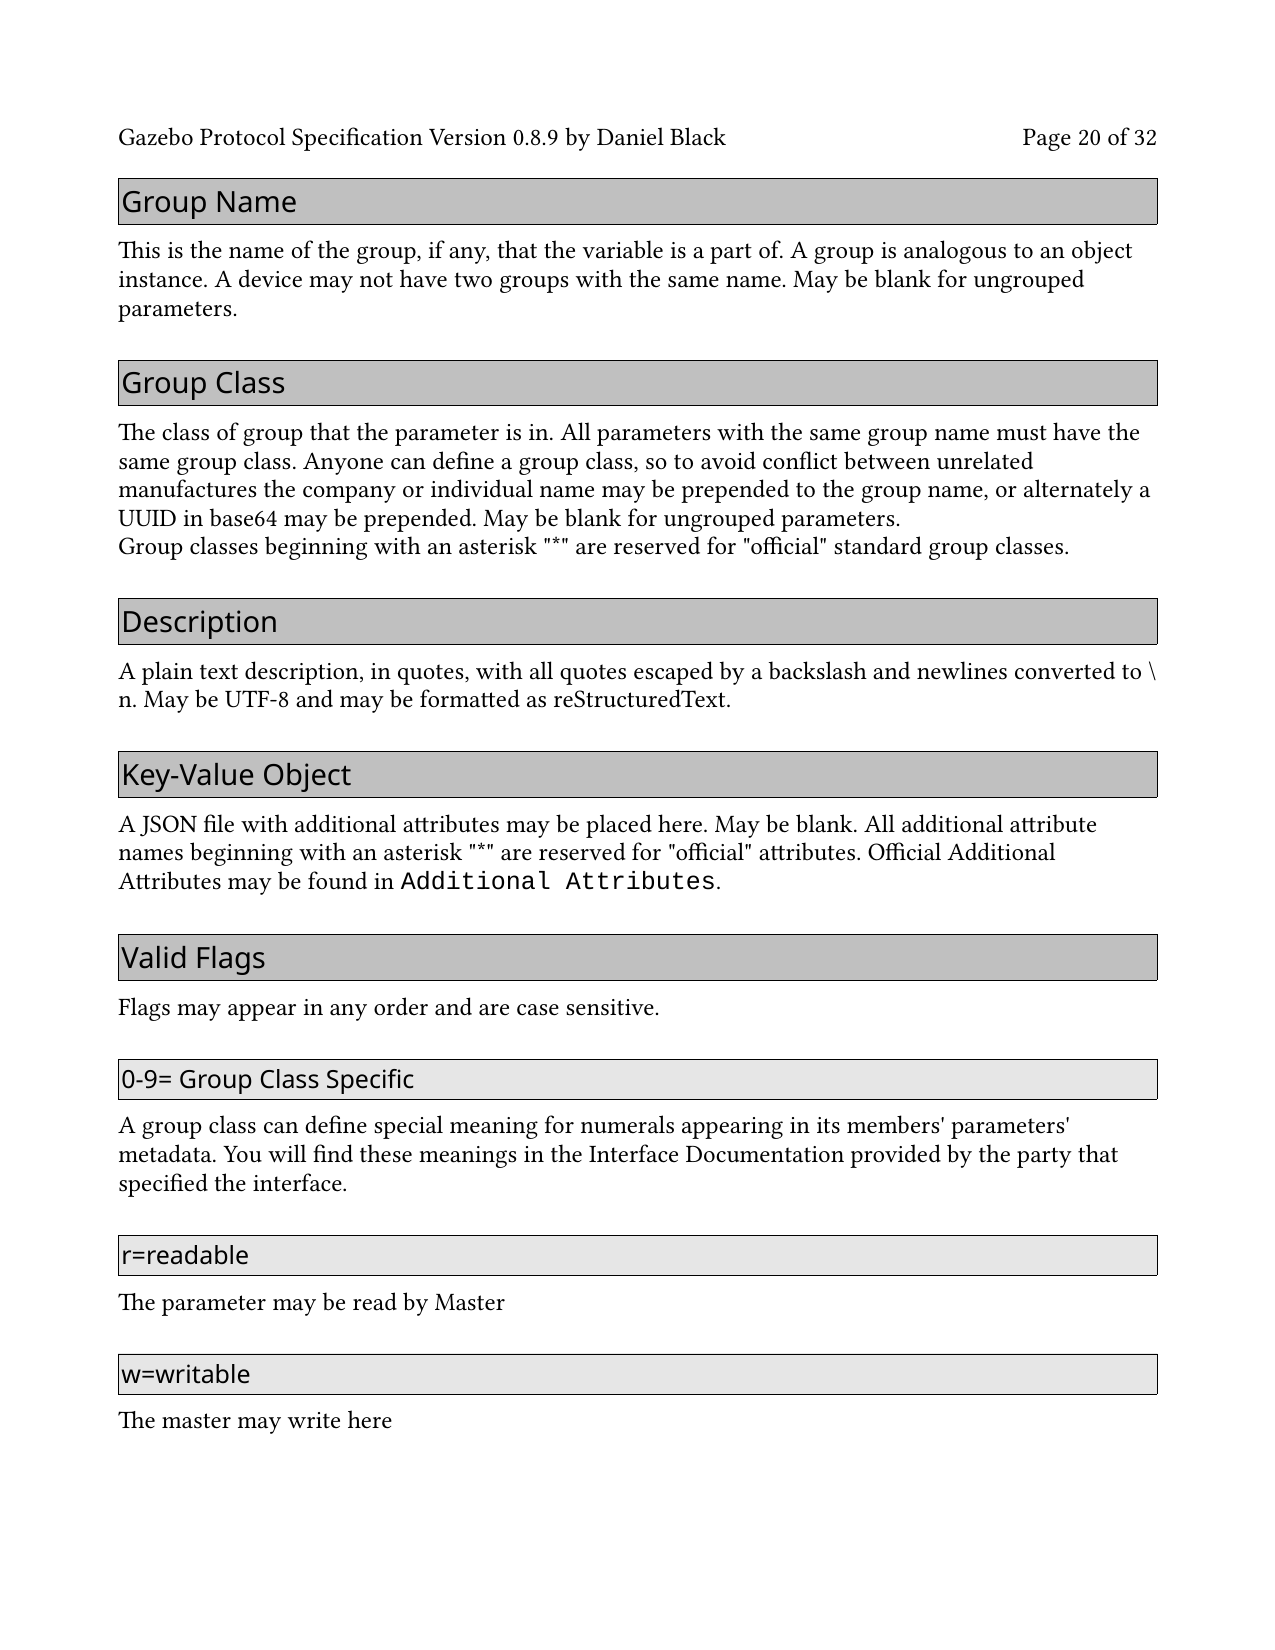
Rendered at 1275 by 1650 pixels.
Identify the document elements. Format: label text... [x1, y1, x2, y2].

text The class of group that the parameter is in. All parameters with the same group name must have the same group class. Anyone can define a group class, so to avoid conflict between unrelated manufactures the company or individual name may be prepended to the group name, or alternately a UUID in base64 may be prepended. May be blank for ungrouped parameters. Group classes beginning with an asterisk "*" are reserved for "official" standard group classes. [118, 418, 1157, 561]
subtitle r=readable [119, 1236, 1157, 1275]
subtitle Valid Flags [119, 935, 1157, 980]
text The master may write here [118, 1406, 1157, 1435]
text A plain text description, in quotes, with all quotes escaped by a backslash and newlines converted to \n. May be UTF-8 and may be formatted as reStructuredText. [118, 657, 1157, 714]
text The parameter may be read by Master [118, 1287, 1157, 1316]
subtitle Description [119, 599, 1157, 644]
text This is the name of the group, if any, that the variable is a part of. A group is analogous to an object instance. A device may not have two groups with the same name. May be blank for ungrouped parameters. [118, 237, 1157, 322]
subtitle Group Class [119, 361, 1157, 405]
subtitle Group Name [119, 179, 1157, 224]
subtitle 0-9= Group Class Specific [119, 1060, 1157, 1099]
subtitle w=writable [119, 1355, 1157, 1394]
subtitle Key-Value Object [119, 752, 1157, 797]
text Flags may appear in any order and are case sensitive. [118, 993, 1157, 1021]
text A JSON file with additional attributes may be placed here. May be blank. All additional attribute names beginning with an asterisk "*" are reserved for "official" attributes. Official Additional Attributes may be found in Additional Attributes. [118, 810, 1157, 897]
text A group class can define special meaning for numerals appearing in its members' parameters' metadata. You will find these meanings in the Interface Documentation provided by the party that specified the interface. [118, 1112, 1157, 1197]
